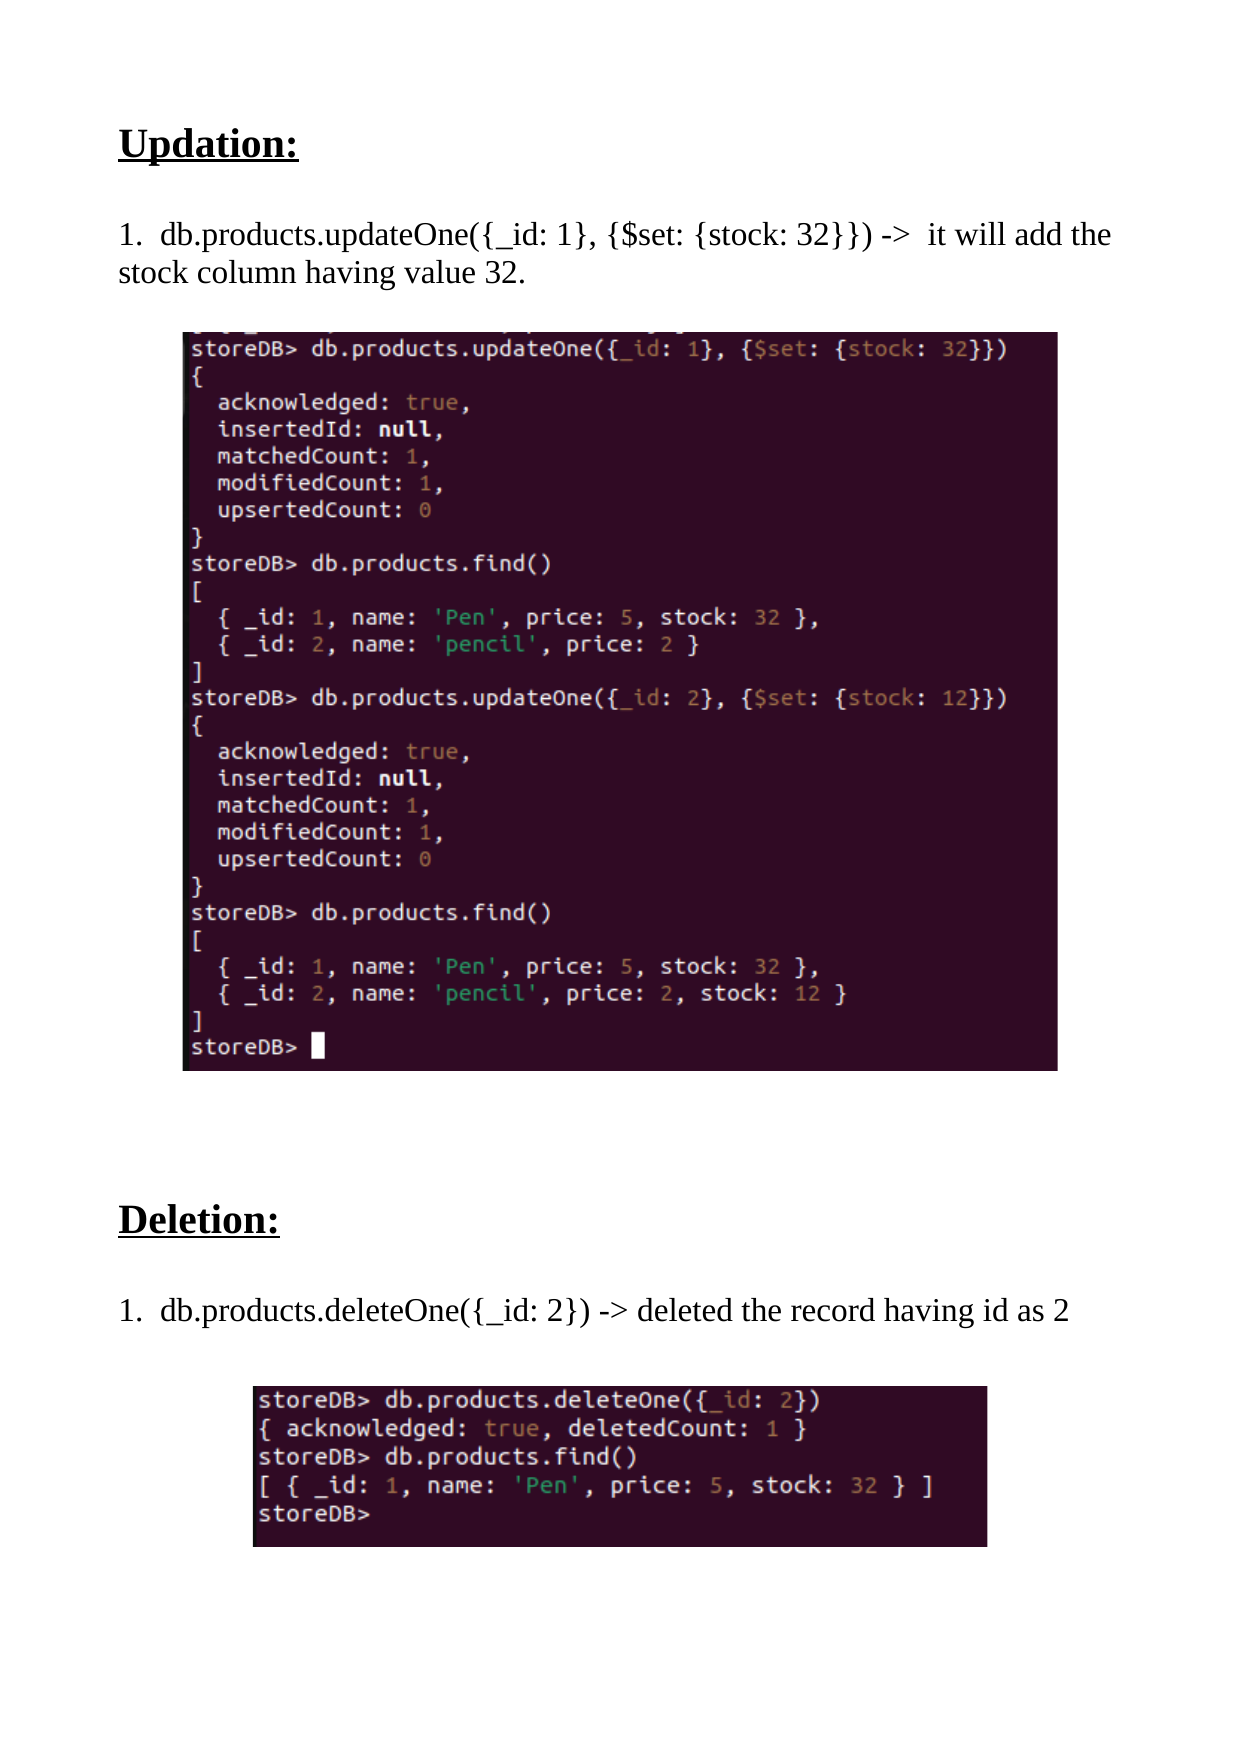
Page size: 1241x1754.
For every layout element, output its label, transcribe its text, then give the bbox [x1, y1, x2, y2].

text Updation: [118, 118, 1122, 166]
text 1. db.products.updateOne({_id: 1}, {$set: {stock: 32}}) -> it will add the stock column having value 32. [118, 214, 1122, 291]
text 1. db.products.deleteOne({_id: 2}) -> deleted the record having id as 2 [118, 1291, 1122, 1329]
text Deletion: [118, 1195, 1122, 1243]
picture [182, 332, 1058, 1071]
picture [252, 1386, 988, 1547]
